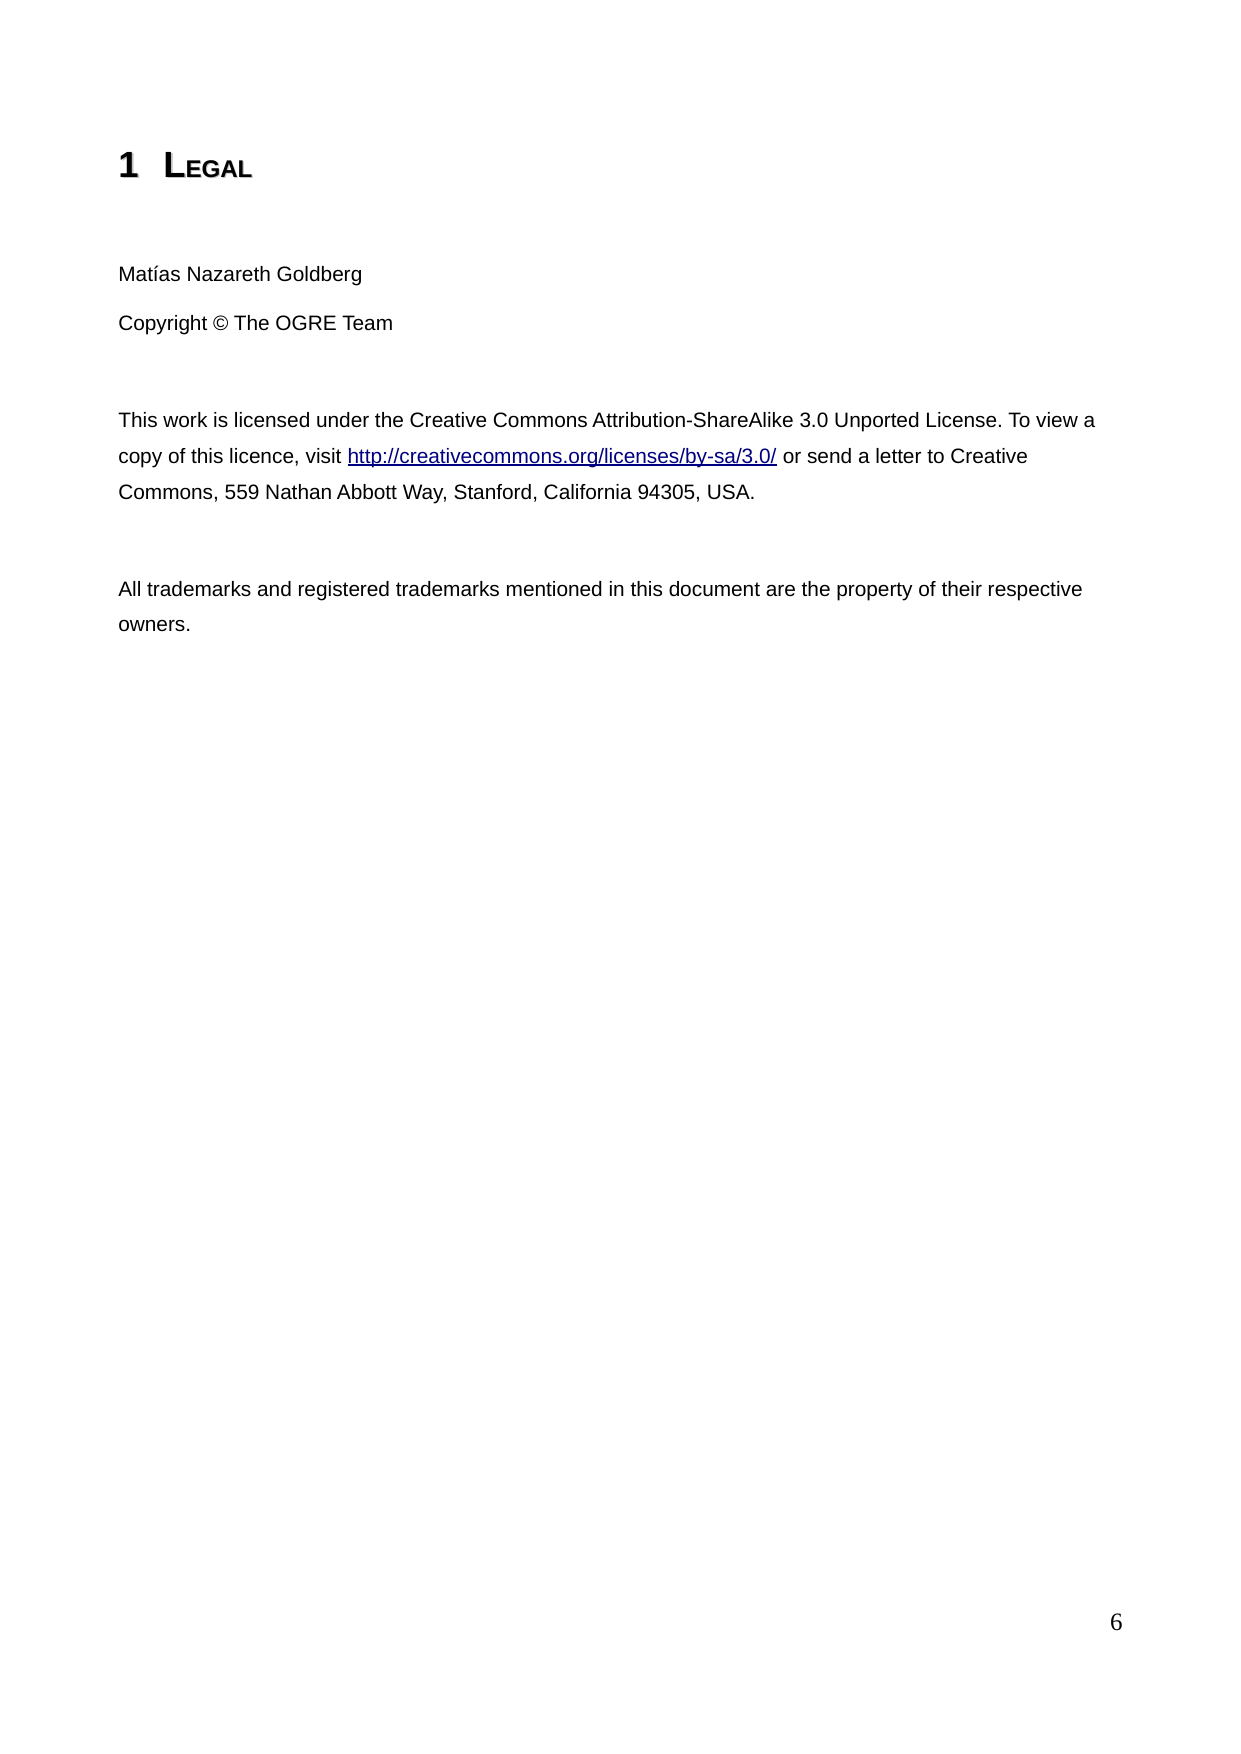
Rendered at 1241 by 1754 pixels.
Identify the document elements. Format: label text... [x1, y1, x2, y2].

text All trademarks and registered trademarks mentioned in this document are the property of their respective owners. [118, 576, 1122, 636]
text Copyright © The OGRE Team [118, 311, 1122, 335]
text This work is licensed under the Creative Commons Attribution-ShareAlike 3.0 Unported License. To view a copy of this licence, visit http://creativecommons.org/licenses/by-sa/3.0/ or send a letter to Creative Commons, 559 Nathan Abbott Way, Stanford, California 94305, USA. [118, 408, 1122, 503]
subtitle Legal [118, 143, 1122, 185]
text Matías Nazareth Goldberg [118, 262, 1122, 286]
